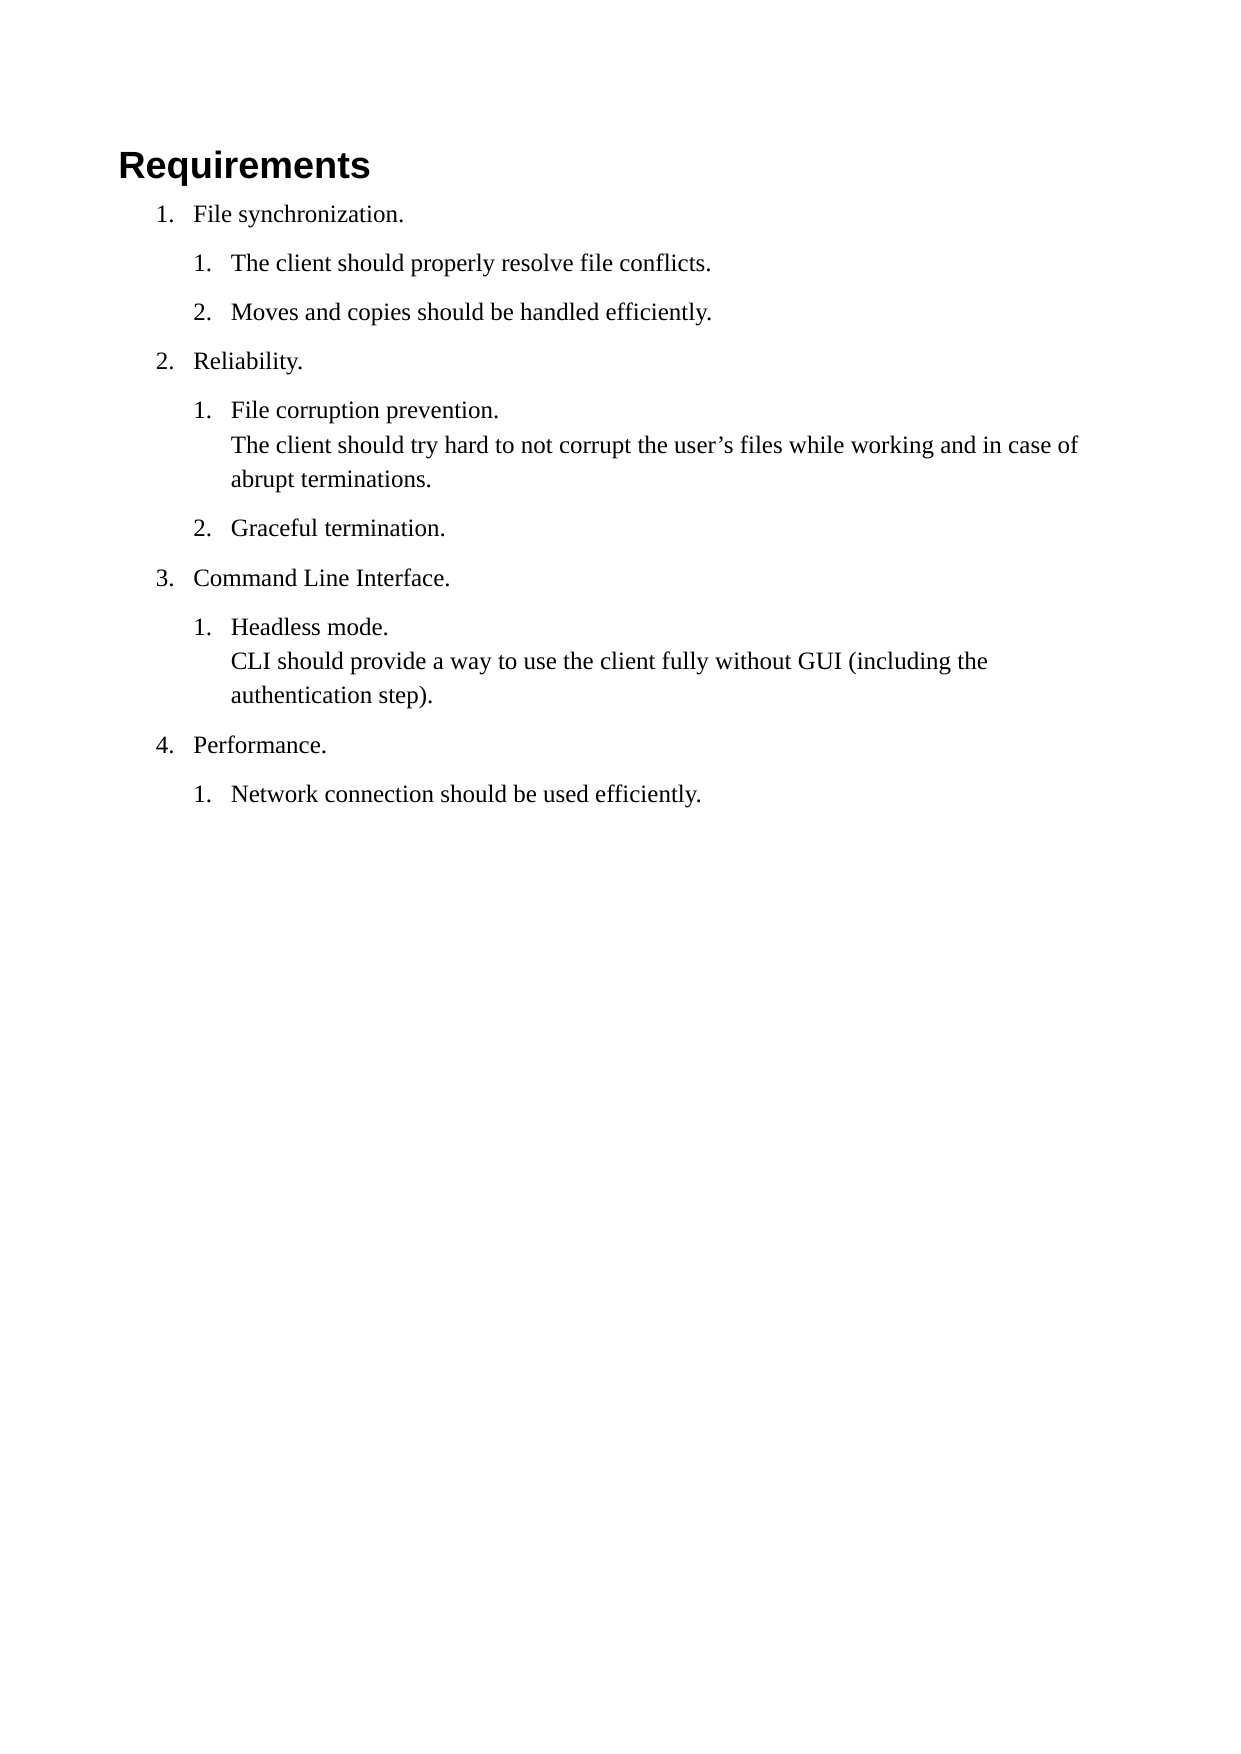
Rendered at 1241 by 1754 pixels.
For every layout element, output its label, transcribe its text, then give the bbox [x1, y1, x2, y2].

list Graceful termination. [193, 513, 1122, 542]
list File synchronization. [156, 199, 1122, 228]
list Network connection should be used efficiently. [193, 779, 1122, 807]
list File corruption prevention. The client should try hard to not corrupt the user’s files while working and in case of abrupt terminations. [193, 396, 1122, 493]
list The client should properly resolve file conflicts. [193, 248, 1122, 277]
list Command Line Interface. [156, 563, 1122, 591]
list Reliability. [156, 346, 1122, 375]
list Moves and copies should be handled efficiently. [193, 297, 1122, 326]
list Headless mode. CLI should provide a way to use the client fully without GUI (including the authentication step). [193, 612, 1122, 709]
subtitle Requirements [118, 143, 1122, 187]
list Performance. [156, 730, 1122, 758]
